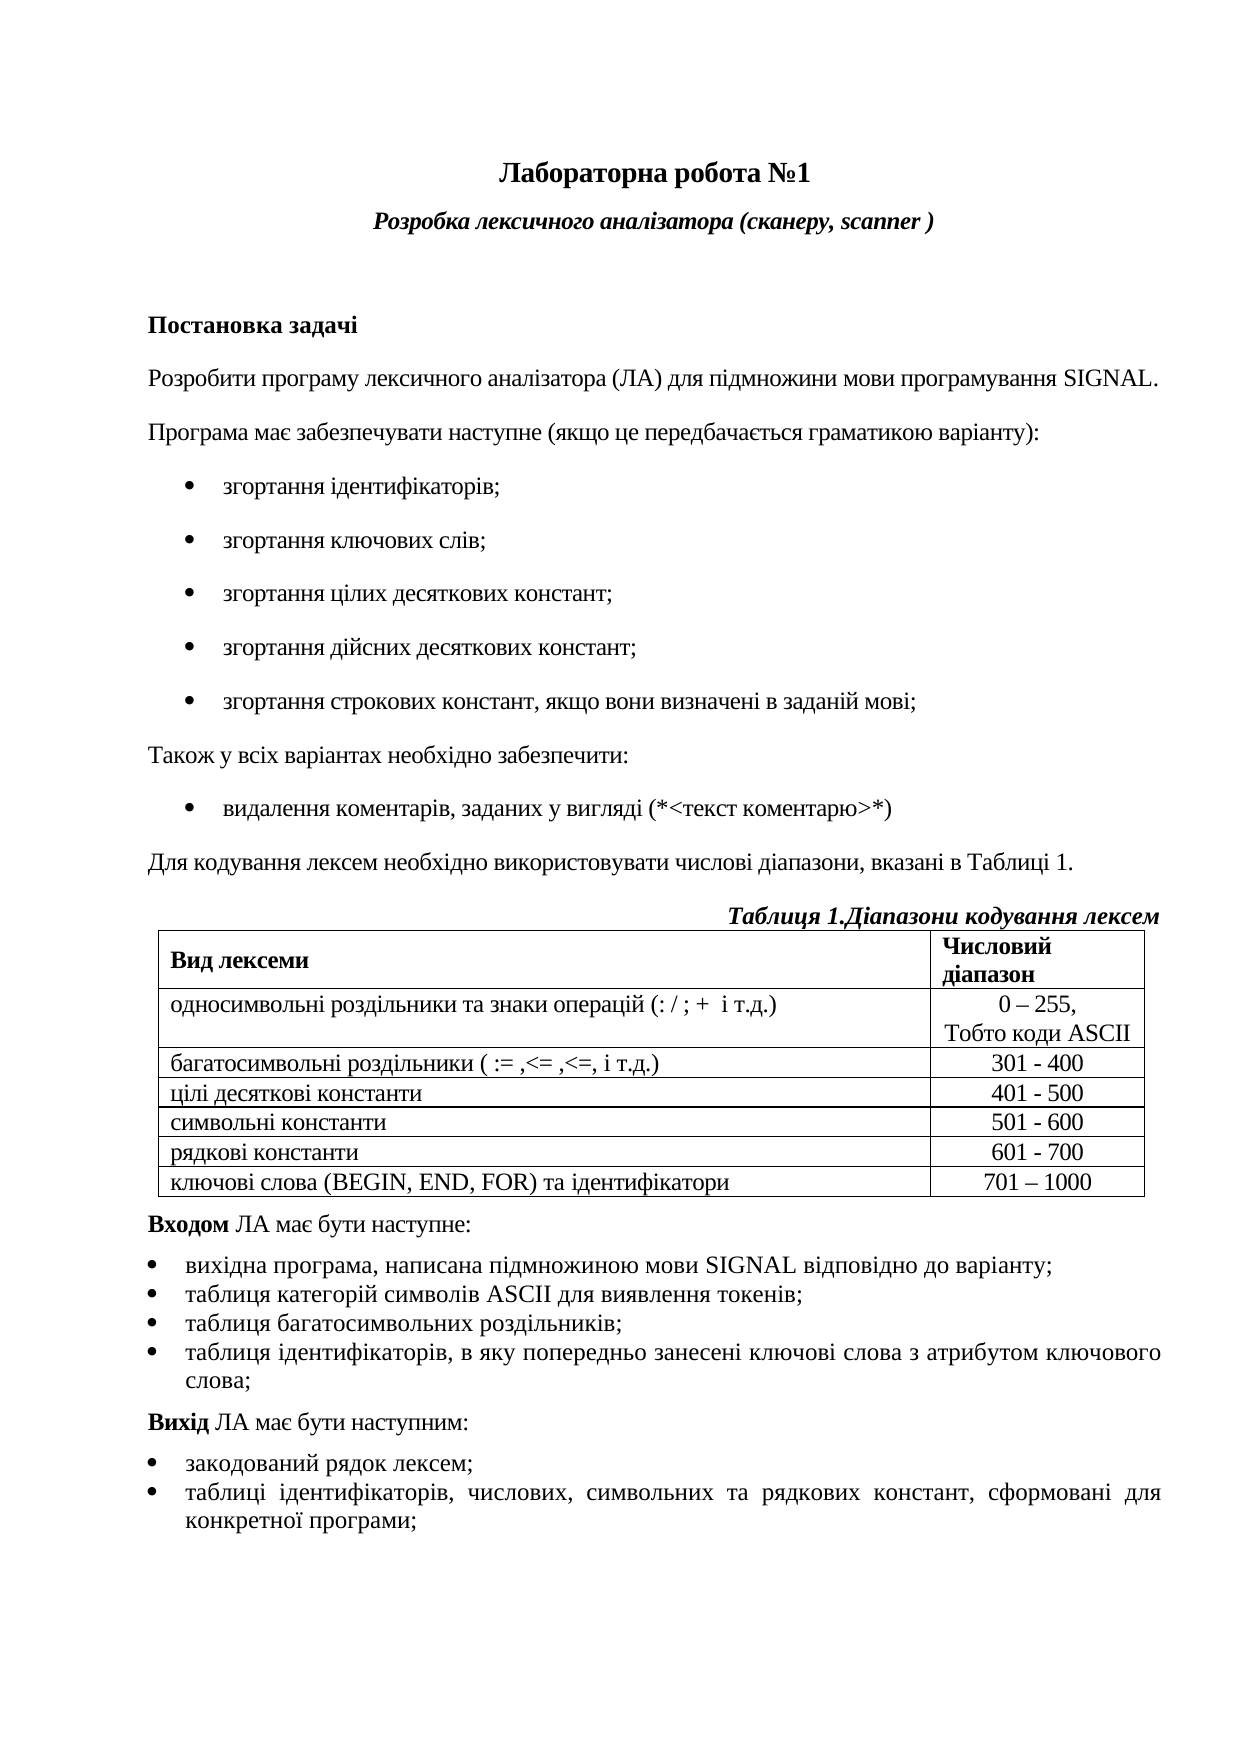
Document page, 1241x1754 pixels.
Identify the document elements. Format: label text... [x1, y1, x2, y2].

text Входом ЛА має бути наступне: [148, 1209, 1162, 1238]
list згортання дійсних десяткових констант; [185, 632, 1162, 661]
table_cell 701 – 1000 [931, 1167, 1144, 1196]
table_cell цілі десяткові константи [159, 1078, 930, 1106]
list згортання ідентифікаторів; [185, 471, 1162, 500]
list Діапазони кодування лексем [148, 901, 1162, 930]
table_cell 0 – 255, Тобто коди ASCII [931, 989, 1144, 1047]
text Розробка лексичного аналізатора (сканеру, scanner ) [148, 206, 1162, 235]
table_cell багатосимвольні роздільники ( := ,<= ,<=, і т.д.) [159, 1048, 930, 1077]
table_cell рядкові константи [159, 1137, 930, 1166]
list видалення коментарів, заданих у вигляді (*<текст коментарю>*) [185, 793, 1162, 822]
list таблиця багатосимвольних роздільників; [148, 1308, 1162, 1337]
table_cell 601 - 700 [931, 1137, 1144, 1166]
text Вихід ЛА має бути наступним: [148, 1407, 1162, 1436]
text Для кодування лексем необхідно використовувати числові діапазони, вказані в Таблиці 1. [148, 847, 1162, 876]
list закодований рядок лексем; [148, 1448, 1162, 1477]
table_cell символьні константи [159, 1108, 930, 1136]
table_cell односимвольні роздільники та знаки операцій (: / ; + і т.д.) [159, 989, 930, 1047]
table_cell 301 - 400 [931, 1048, 1144, 1077]
list згортання цілих десяткових констант; [185, 578, 1162, 607]
list таблиця категорій символів ASCII для виявлення токенів; [148, 1279, 1162, 1308]
table_cell ключові слова (BEGIN, END, FOR) та ідентифікатори [159, 1167, 930, 1196]
list таблиця ідентифікаторів, в яку попередньо занесені ключові слова з атрибутом ключового слова; [148, 1337, 1162, 1394]
table_header Вид лексеми [159, 931, 930, 988]
list згортання ключових слів; [185, 525, 1162, 553]
list згортання строкових констант, якщо вони визначені в заданій мові; [185, 686, 1162, 715]
text Також у всіх варіантах необхідно забезпечити: [148, 740, 1162, 768]
text Програма має забезпечувати наступне (якщо це передбачається граматикою варіанту): [148, 417, 1162, 446]
text Постановка задачі [148, 310, 1074, 338]
text Лабораторна робота №1 [148, 156, 1162, 189]
table_header Числовий діапазон [931, 931, 1144, 988]
table_cell 401 - 500 [931, 1078, 1144, 1106]
list вихідна програма, написана підмножиною мови SIGNAL відповідно до варіанту; [148, 1251, 1162, 1279]
text Розробити програму лексичного аналізатора (ЛА) для підмножини мови програмування SIGNAL. [148, 363, 1162, 392]
table_cell 501 - 600 [931, 1108, 1144, 1136]
list таблиці ідентифікаторів, числових, символьних та рядкових констант, сформовані для конкретної програми; [148, 1477, 1162, 1534]
